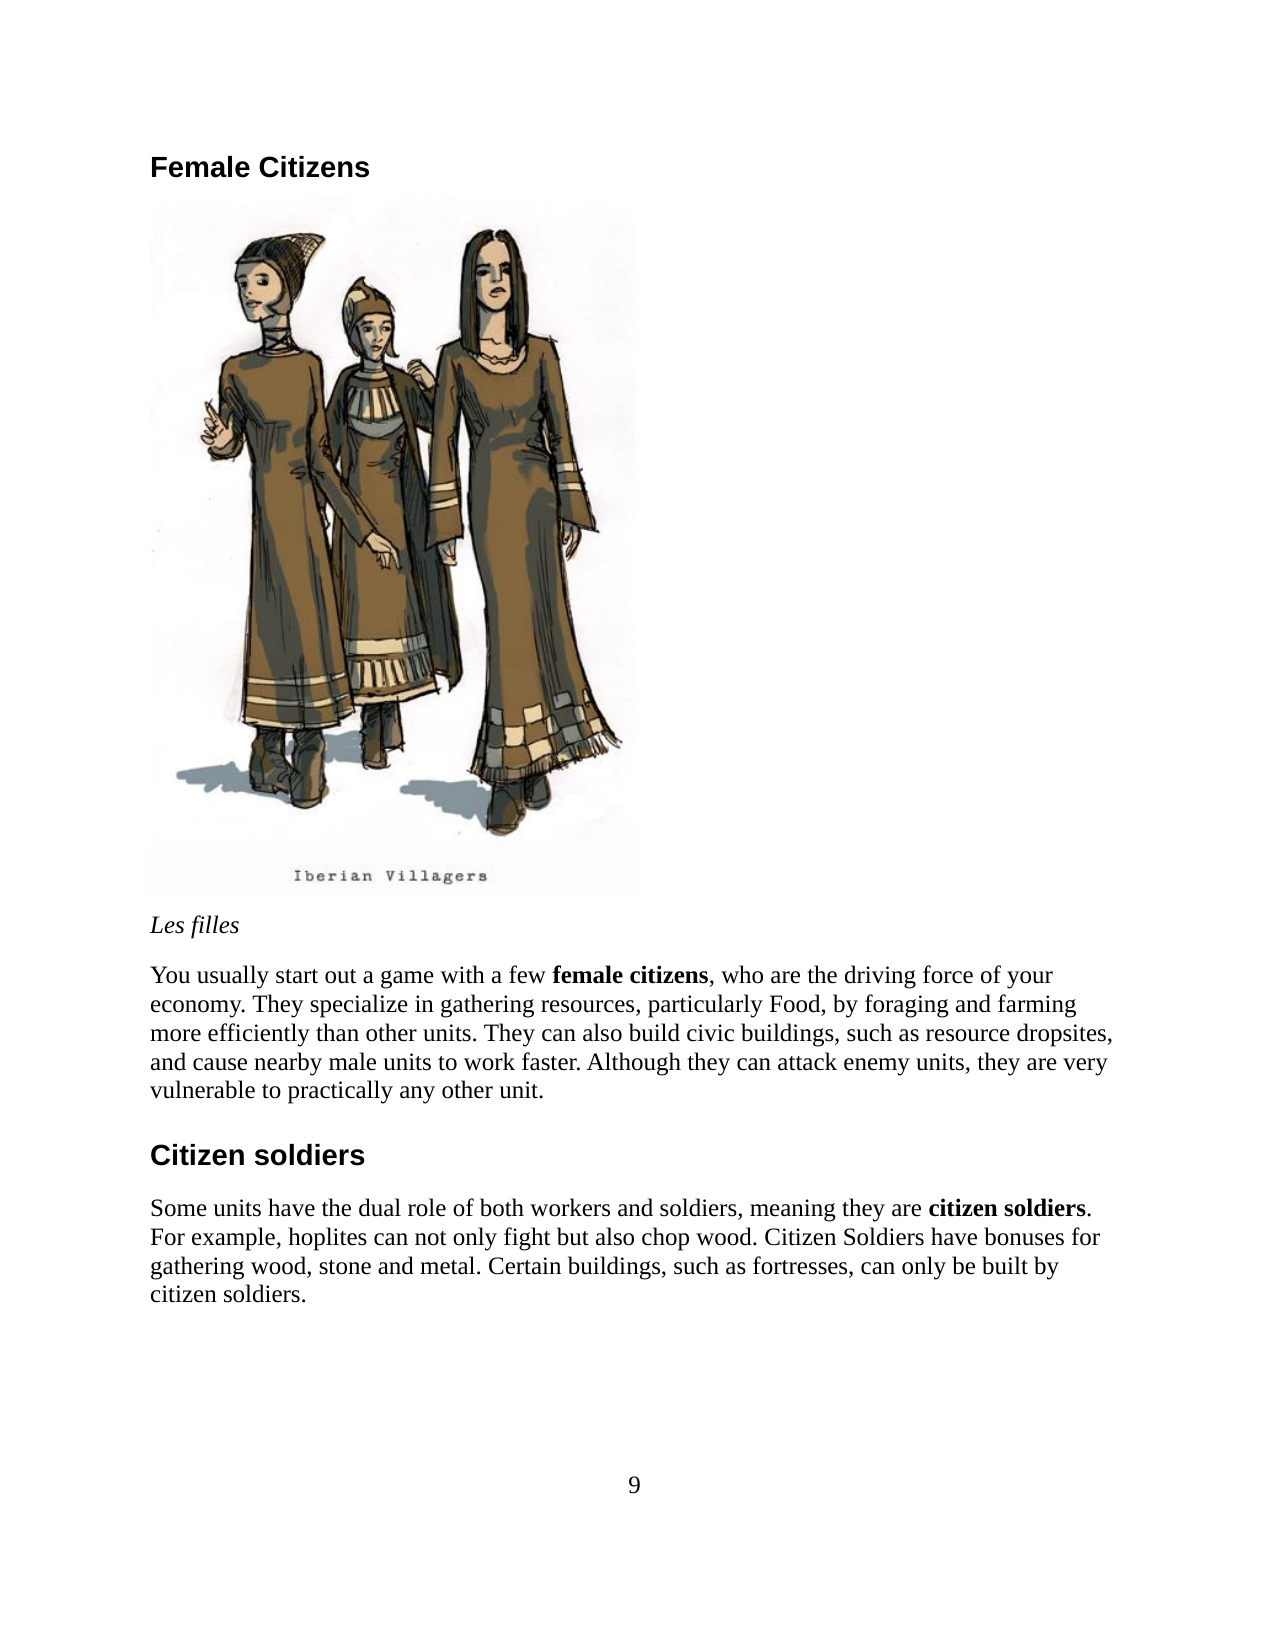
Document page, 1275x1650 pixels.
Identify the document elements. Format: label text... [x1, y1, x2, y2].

text You usually start out a game with a few female citizens, who are the driving force of your economy. They specialize in gathering resources, particularly Food, by foraging and farming more efficiently than other units. They can also build civic buildings, such as resource dropsites, and cause nearby male units to work faster. Although they can attack enemy units, they are very vulnerable to practically any other unit. [150, 961, 1125, 1104]
picture [150, 196, 636, 898]
subtitle Citizen soldiers [150, 1138, 1125, 1172]
text Les filles [150, 910, 1125, 939]
subtitle Female Citizens [150, 150, 1125, 183]
text Some units have the dual role of both workers and soldiers, meaning they are citizen soldiers. For example, hoplites can not only fight but also chop wood. Citizen Soldiers have bonuses for gathering wood, stone and metal. Certain buildings, such as fortresses, can only be built by citizen soldiers. [150, 1193, 1125, 1308]
